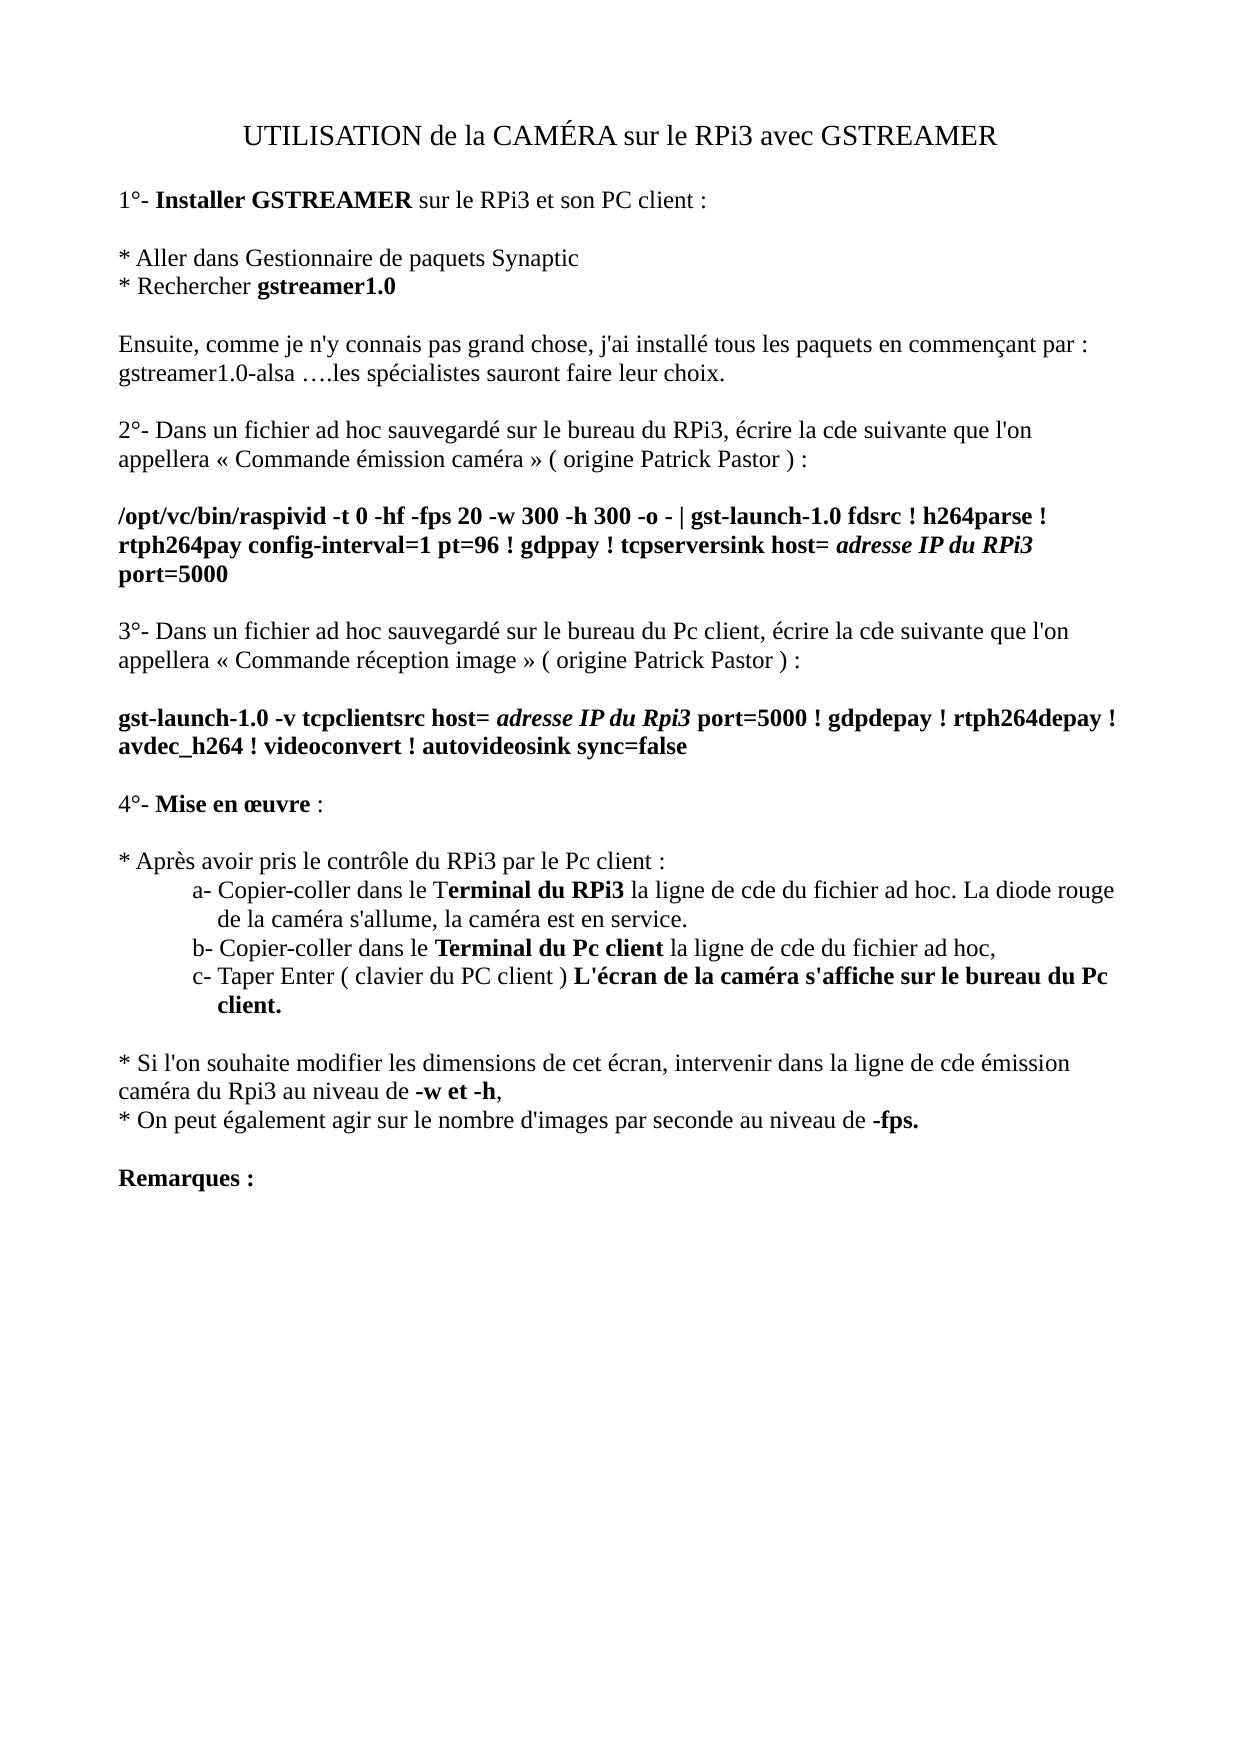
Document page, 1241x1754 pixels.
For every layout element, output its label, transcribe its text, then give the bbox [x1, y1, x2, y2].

text gstreamer1.0-alsa ….les spécialistes sauront faire leur choix. [118, 358, 1122, 386]
text 2°- Dans un fichier ad hoc sauvegardé sur le bureau du RPi3, écrire la cde suivante que l'on appellera « Commande émission caméra » ( origine Patrick Pastor ) : [118, 415, 1122, 473]
text * Après avoir pris le contrôle du RPi3 par le Pc client : [118, 846, 1122, 875]
text UTILISATION de la CAMÉRA sur le RPi3 avec GSTREAMER [118, 118, 1122, 152]
text a- Copier-coller dans le Terminal du RPi3 la ligne de cde du fichier ad hoc. La diode rouge de la caméra s'allume, la caméra est en service. [118, 875, 1122, 933]
text 3°- Dans un fichier ad hoc sauvegardé sur le bureau du Pc client, écrire la cde suivante que l'on appellera « Commande réception image » ( origine Patrick Pastor ) : [118, 616, 1122, 674]
text /opt/vc/bin/raspivid -t 0 -hf -fps 20 -w 300 -h 300 -o - | gst-launch-1.0 fdsrc ! h264parse ! rtph264pay config-interval=1 pt=96 ! gdppay ! tcpserversink host= adresse IP du RPi3 port=5000 [118, 501, 1122, 588]
text c- Taper Enter ( clavier du PC client ) L'écran de la caméra s'affiche sur le bureau du Pc client. [118, 961, 1122, 1019]
text * Aller dans Gestionnaire de paquets Synaptic [118, 243, 1122, 271]
text 4°- Mise en œuvre : [118, 789, 1122, 818]
text b- Copier-coller dans le Terminal du Pc client la ligne de cde du fichier ad hoc, [118, 933, 1122, 961]
text gst-launch-1.0 -v tcpclientsrc host= adresse IP du Rpi3 port=5000 ! gdpdepay ! rtph264depay ! avdec_h264 ! videoconvert ! autovideosink sync=false [118, 703, 1122, 760]
text Ensuite, comme je n'y connais pas grand chose, j'ai installé tous les paquets en commençant par : [118, 329, 1122, 358]
text 1°- Installer GSTREAMER sur le RPi3 et son PC client : [118, 185, 1122, 214]
text * Rechercher gstreamer1.0 [118, 271, 1122, 300]
text * On peut également agir sur le nombre d'images par seconde au niveau de -fps. [118, 1105, 1122, 1134]
text * Si l'on souhaite modifier les dimensions de cet écran, intervenir dans la ligne de cde émission caméra du Rpi3 au niveau de -w et -h, [118, 1048, 1122, 1105]
text Remarques : [118, 1163, 1122, 1191]
